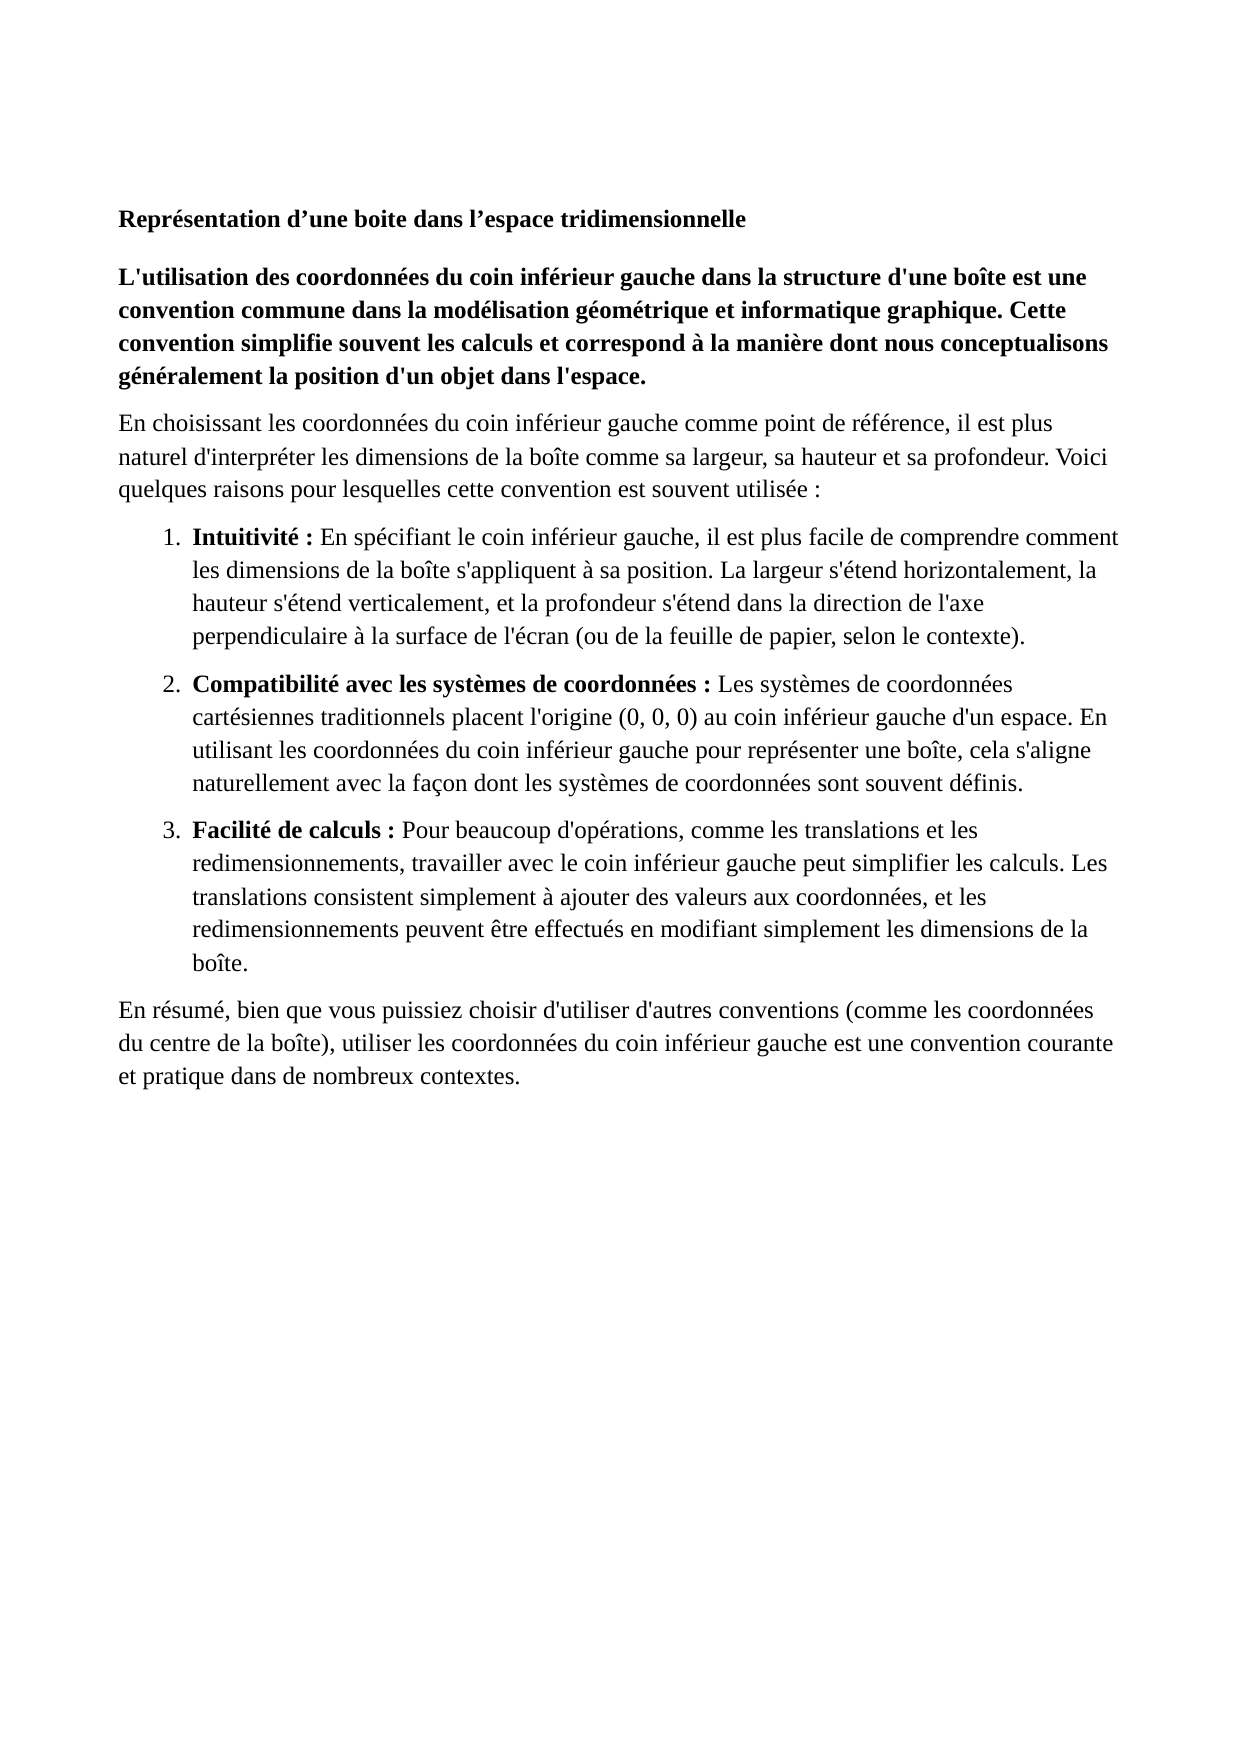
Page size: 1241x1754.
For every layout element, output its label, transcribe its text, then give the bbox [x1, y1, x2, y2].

list Facilité de calculs : Pour beaucoup d'opérations, comme les translations et les redimensionnements, travailler avec le coin inférieur gauche peut simplifier les calculs. Les translations consistent simplement à ajouter des valeurs aux coordonnées, et les redimensionnements peuvent être effectués en modifiant simplement les dimensions de la boîte. [162, 816, 1122, 976]
list Compatibilité avec les systèmes de coordonnées : Les systèmes de coordonnées cartésiennes traditionnels placent l'origine (0, 0, 0) au coin inférieur gauche d'un espace. En utilisant les coordonnées du coin inférieur gauche pour représenter une boîte, cela s'aligne naturellement avec la façon dont les systèmes de coordonnées sont souvent définis. [162, 669, 1122, 797]
text En résumé, bien que vous puissiez choisir d'utiliser d'autres conventions (comme les coordonnées du centre de la boîte), utiliser les coordonnées du coin inférieur gauche est une convention courante et pratique dans de nombreux contextes. [118, 995, 1122, 1090]
text L'utilisation des coordonnées du coin inférieur gauche dans la structure d'une boîte est une convention commune dans la modélisation géométrique et informatique graphique. Cette convention simplifie souvent les calculs et correspond à la manière dont nous conceptualisons généralement la position d'un objet dans l'espace. [118, 262, 1122, 390]
text En choisissant les coordonnées du coin inférieur gauche comme point de référence, il est plus naturel d'interpréter les dimensions de la boîte comme sa largeur, sa hauteur et sa profondeur. Voici quelques raisons pour lesquelles cette convention est souvent utilisée : [118, 408, 1122, 503]
text Représentation d’une boite dans l’espace tridimensionnelle [118, 204, 1122, 233]
list Intuitivité : En spécifiant le coin inférieur gauche, il est plus facile de comprendre comment les dimensions de la boîte s'appliquent à sa position. La largeur s'étend horizontalement, la hauteur s'étend verticalement, et la profondeur s'étend dans la direction de l'axe perpendiculaire à la surface de l'écran (ou de la feuille de papier, selon le contexte). [162, 522, 1122, 650]
